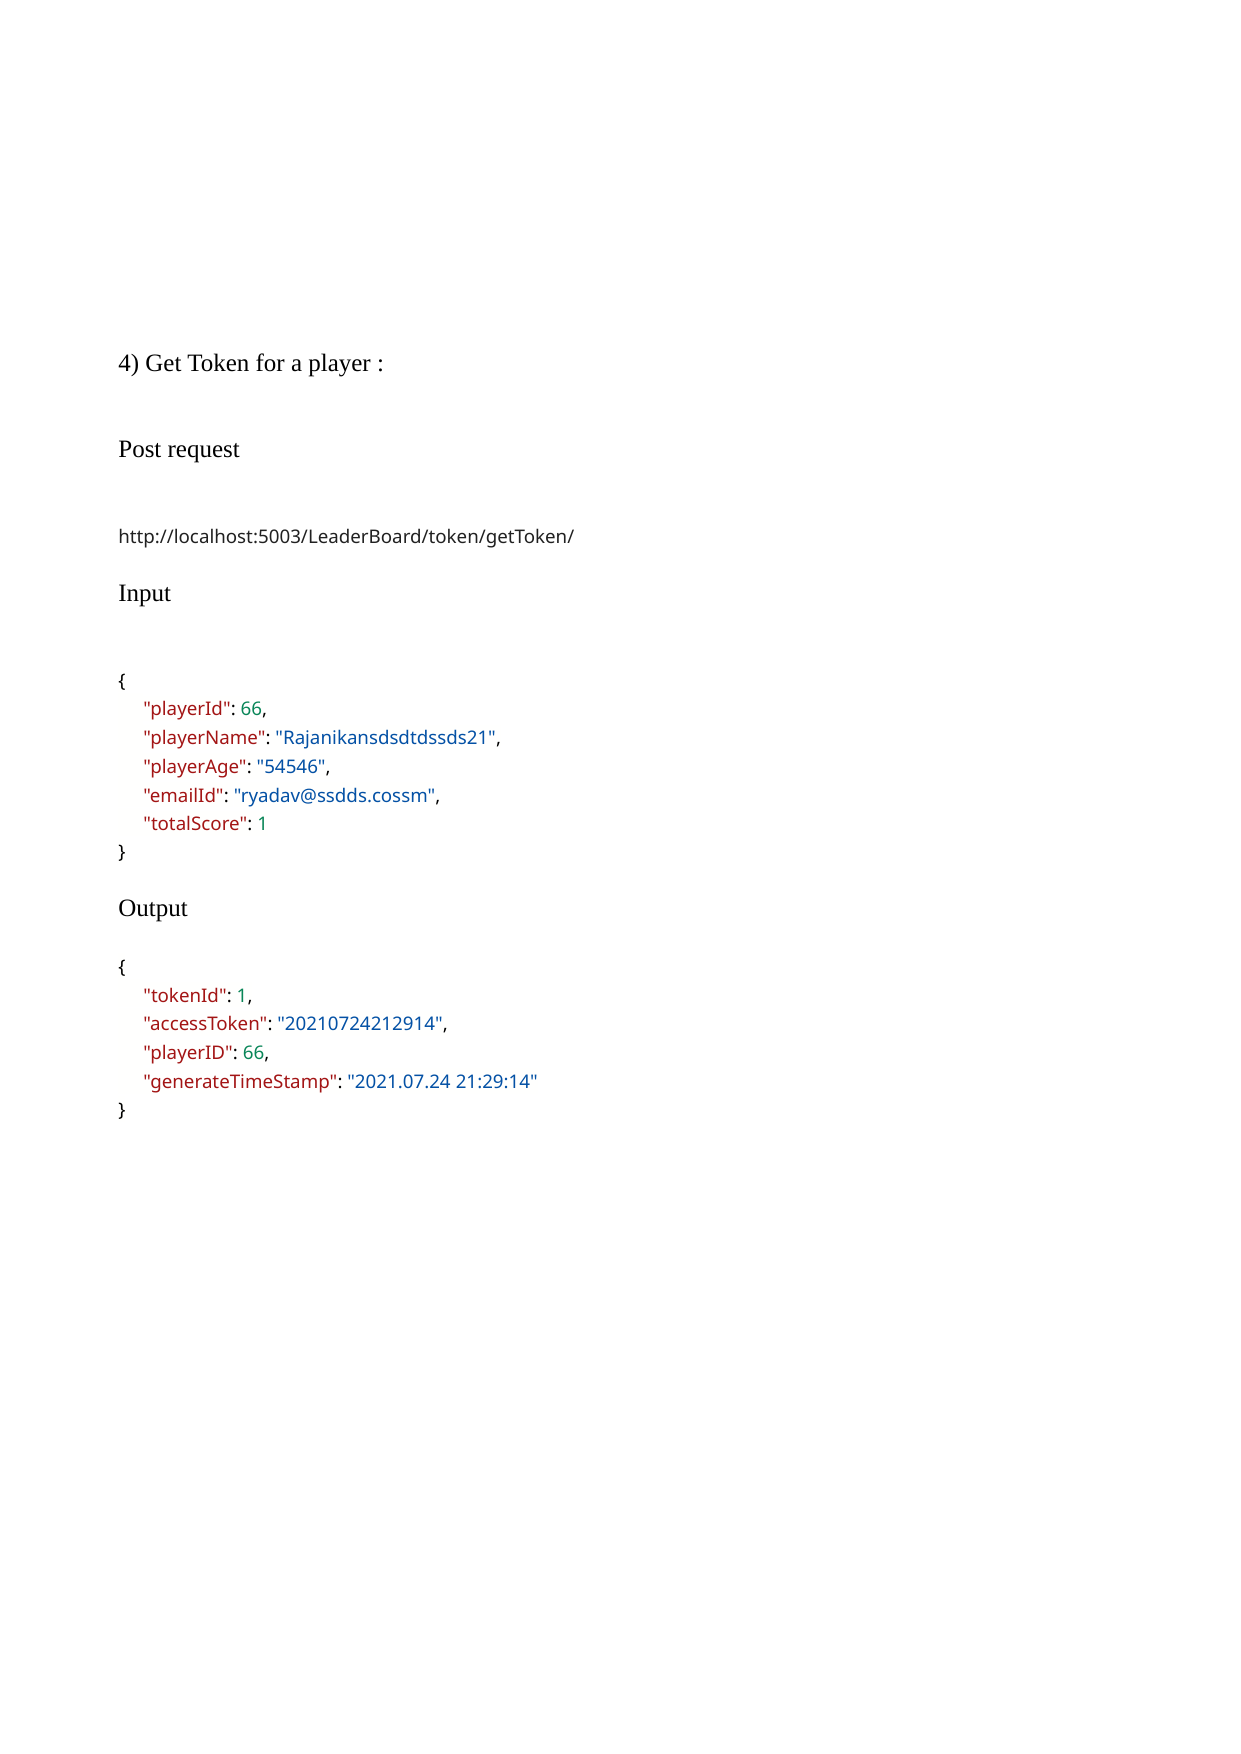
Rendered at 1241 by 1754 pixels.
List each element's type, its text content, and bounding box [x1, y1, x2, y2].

text } [118, 1094, 1122, 1122]
text "emailId": "ryadav@ssdds.cossm", [118, 779, 1122, 807]
text "playerAge": "54546", [118, 750, 1122, 779]
text Input [118, 578, 1122, 607]
text "playerId": 66, [118, 692, 1122, 721]
text "generateTimeStamp": "2021.07.24 21:29:14" [118, 1065, 1122, 1094]
text http://localhost:5003/LeaderBoard/token/getToken/ [118, 521, 1122, 549]
text Output [118, 893, 1122, 922]
text "playerName": "Rajanikansdsdtdssds21", [118, 721, 1122, 750]
text { [118, 951, 1122, 979]
text Post request [118, 434, 1122, 463]
text 4) Get Token for a player : [118, 348, 1122, 377]
text "totalScore": 1 [118, 807, 1122, 836]
text { [118, 664, 1122, 692]
text "accessToken": "20210724212914", [118, 1007, 1122, 1036]
text "tokenId": 1, [118, 979, 1122, 1007]
text } [118, 836, 1122, 864]
text "playerID": 66, [118, 1036, 1122, 1065]
